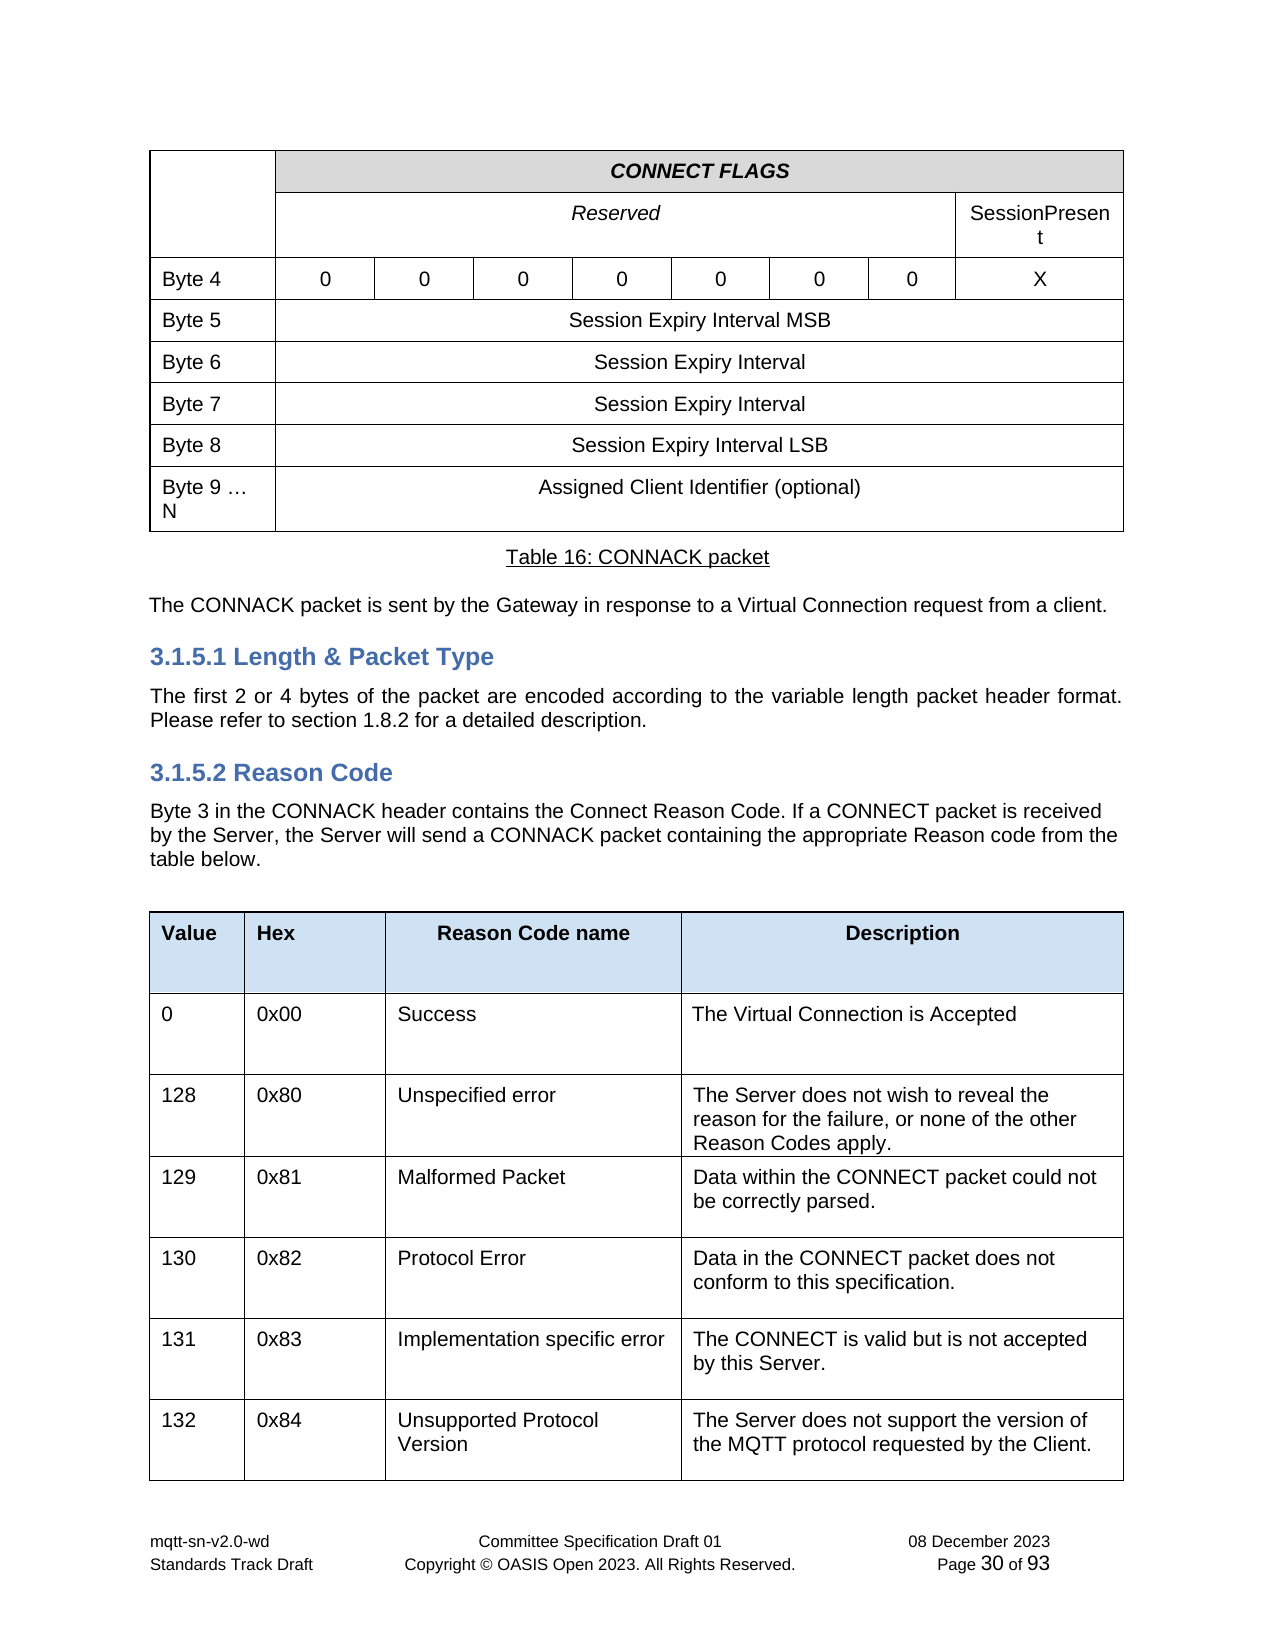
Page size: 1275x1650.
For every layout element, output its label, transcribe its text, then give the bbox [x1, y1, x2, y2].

table_cell The Server does not support the version of the MQTT protocol requested by the Client. [682, 1400, 1123, 1480]
table_cell The Virtual Connection is Accepted [682, 994, 1123, 1073]
table_cell 0 [573, 258, 671, 299]
table_cell 0x80 [245, 1075, 385, 1156]
table_cell Byte 4 [151, 258, 275, 299]
text Table 16: CONNACK packet [150, 545, 1125, 569]
table_cell 0 [276, 258, 374, 299]
table_header Reason Code name [386, 913, 681, 992]
table_cell The Server does not wish to reveal the reason for the failure, or none of the other Reason Codes apply. [682, 1075, 1123, 1156]
table_cell Byte 5 [151, 300, 275, 341]
table_cell SessionPresent [956, 193, 1123, 257]
table_cell 132 [150, 1400, 244, 1480]
table_cell 0x81 [245, 1157, 385, 1237]
table_cell 0 [150, 994, 244, 1073]
table_cell 0x00 [245, 994, 385, 1073]
table_header Hex [245, 913, 385, 992]
table_cell Implementation specific error [386, 1319, 681, 1399]
table_header Description [682, 913, 1123, 992]
table_cell CONNECT FLAGS [276, 151, 1123, 192]
table_cell Session Expiry Interval [276, 342, 1123, 382]
table_cell Session Expiry Interval LSB [276, 425, 1123, 466]
table_cell Session Expiry Interval MSB [276, 300, 1123, 341]
table_cell X [956, 258, 1123, 299]
table_cell 129 [150, 1157, 244, 1237]
table_cell 0 [770, 258, 868, 299]
table_cell Byte 7 [151, 383, 275, 424]
text The first 2 or 4 bytes of the packet are encoded according to the variable length packet header format. Please refer to section 1.8.2 for a detailed description. [150, 683, 1124, 732]
table_cell Unspecified error [386, 1075, 681, 1156]
table_cell Protocol Error [386, 1238, 681, 1318]
table_cell 0 [672, 258, 769, 299]
table_cell 0 [375, 258, 473, 299]
table_cell Session Expiry Interval [276, 383, 1123, 424]
table_cell Malformed Packet [386, 1157, 681, 1237]
table_cell 128 [150, 1075, 244, 1156]
table_cell Reserved [276, 193, 955, 257]
table_cell 0 [474, 258, 572, 299]
table_cell 0x84 [245, 1400, 385, 1480]
table_cell 130 [150, 1238, 244, 1318]
table_cell Assigned Client Identifier (optional) [276, 467, 1123, 531]
table_cell 0 [869, 258, 955, 299]
table_cell Data in the CONNECT packet does not conform to this specification. [682, 1238, 1123, 1318]
table_cell 0x82 [245, 1238, 385, 1318]
table_cell Unsupported Protocol Version [386, 1400, 681, 1480]
subtitle 3.1.5.1 Length & Packet Type [150, 642, 1124, 671]
table_cell The CONNECT is valid but is not accepted by this Server. [682, 1319, 1123, 1399]
table_cell Byte 8 [151, 425, 275, 466]
text The CONNACK packet is sent by the Gateway in response to a Virtual Connection request from a client. [148, 593, 1124, 617]
subtitle 3.1.5.2 Reason Code [150, 758, 1124, 786]
table_cell [151, 151, 275, 257]
text Byte 3 in the CONNACK header contains the Connect Reason Code. If a CONNECT packet is received by the Server, the Server will send a CONNACK packet containing the appropriate Reason code from the table below. [150, 799, 1125, 871]
table_cell 0x83 [245, 1319, 385, 1399]
table_cell Data within the CONNECT packet could not be correctly parsed. [682, 1157, 1123, 1237]
table_cell Byte 6 [151, 342, 275, 382]
table_cell Byte 9 … N [151, 467, 275, 531]
table_cell 131 [150, 1319, 244, 1399]
table_cell Success [386, 994, 681, 1073]
table_header Value [150, 913, 244, 992]
